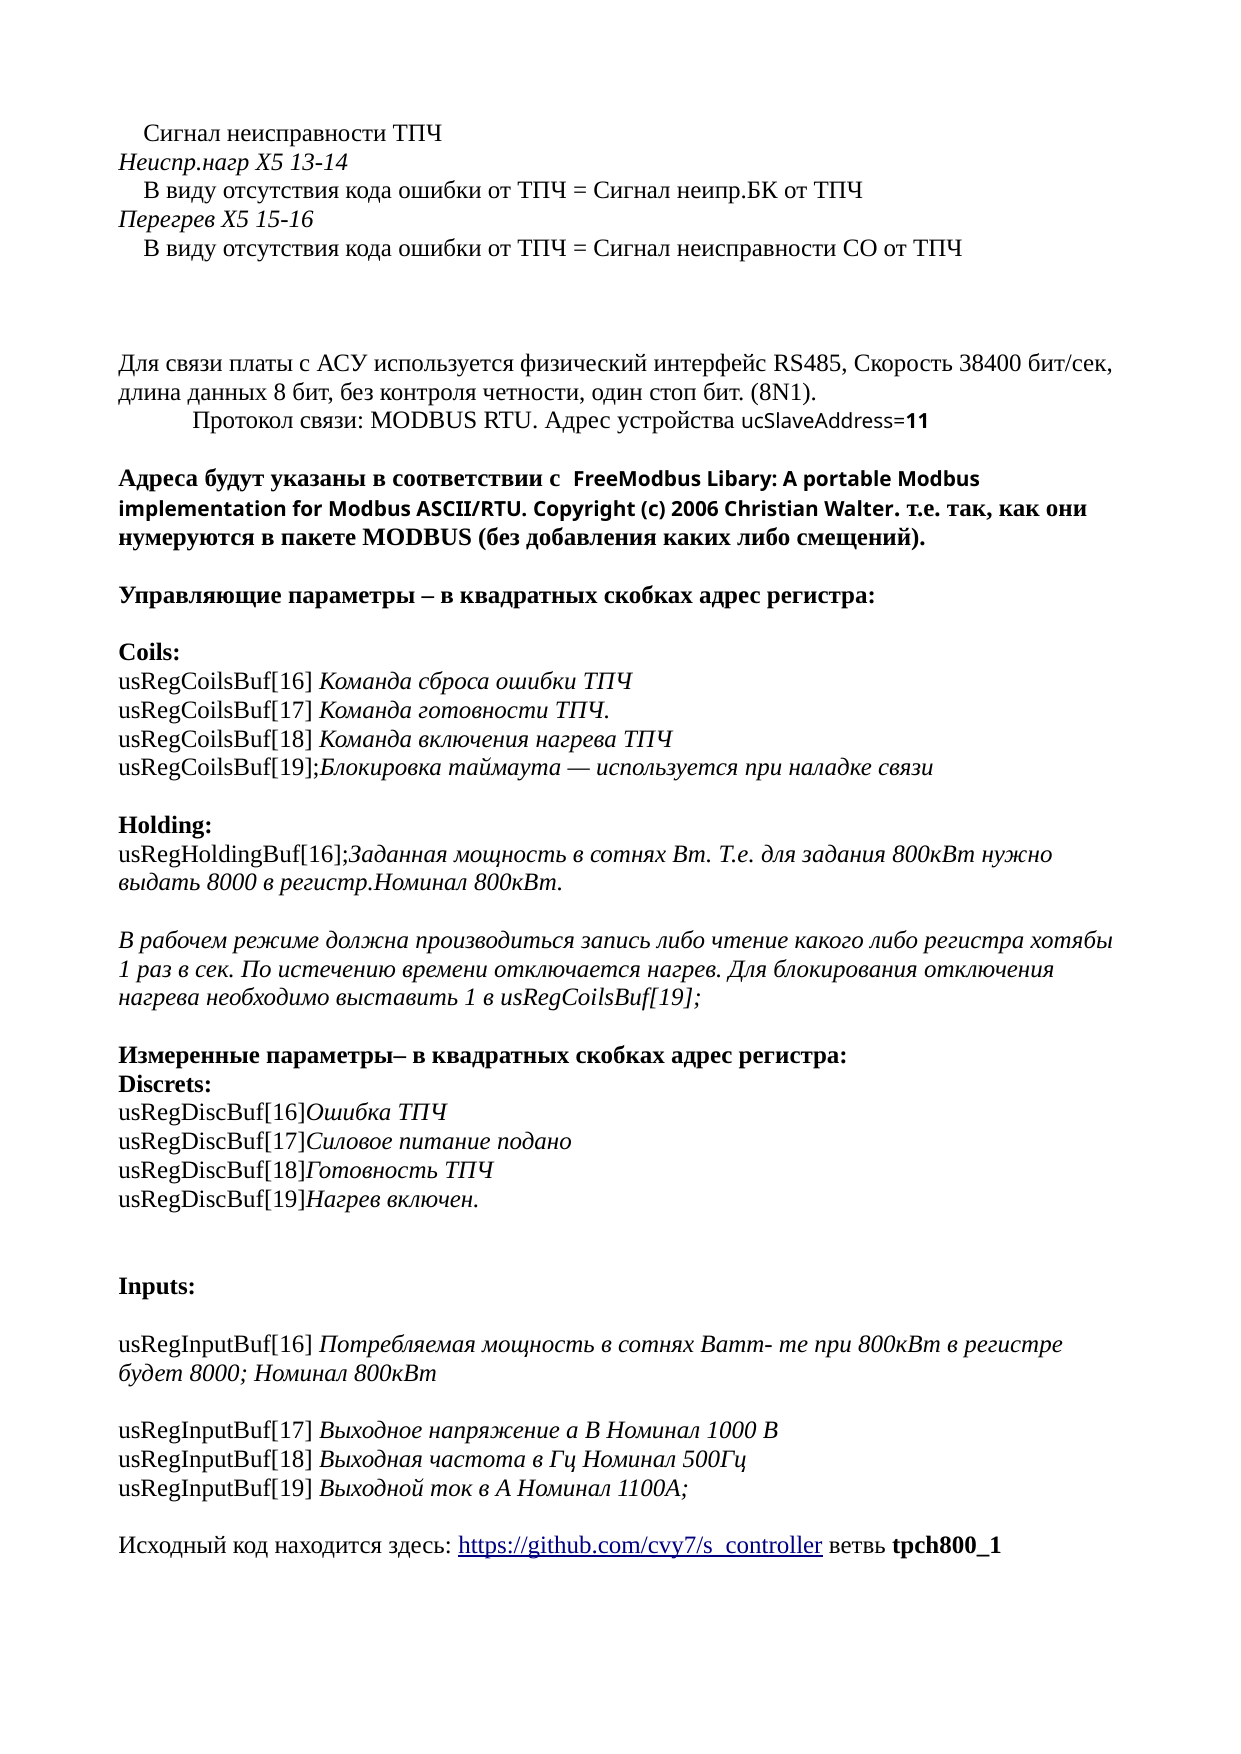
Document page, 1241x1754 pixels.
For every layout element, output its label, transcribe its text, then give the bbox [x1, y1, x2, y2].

text В виду отсутствия кода ошибки от ТПЧ = Сигнал неипр.БК от ТПЧ [118, 176, 1122, 204]
text Адреса будут указаны в соответствии с FreeModbus Libary: A portable Modbus implementation for Modbus ASCII/RTU. Copyright (c) 2006 Christian Walter. т.е. так, как они нумеруются в пакете MODBUS (без добавления каких либо смещений). [118, 463, 1122, 551]
text Протокол связи: MODBUS RTU. Адрес устройства ucSlaveAddress=11 [118, 406, 1122, 435]
text usRegCoilsBuf[19];Блокировка таймаута — используется при наладке связи [118, 752, 1122, 781]
text usRegInputBuf[19] Выходной ток в А Номинал 1100А; [118, 1473, 1122, 1501]
text Holding: [118, 810, 1122, 839]
text Перегрев Х5 15-16 [118, 204, 1122, 233]
text Неиспр.нагр Х5 13-14 [118, 147, 1122, 176]
text usRegDiscBuf[19]Нагрев включен. [118, 1184, 1122, 1212]
text usRegDiscBuf[16]Ошибка ТПЧ [118, 1097, 1122, 1126]
text usRegDiscBuf[17]Силовое питание подано [118, 1126, 1122, 1155]
text usRegCoilsBuf[17] Команда готовности TПЧ. [118, 695, 1122, 724]
text usRegDiscBuf[18]Готовность ТПЧ [118, 1155, 1122, 1184]
text Coils: [118, 637, 1122, 666]
text Для связи платы с АСУ используется физический интерфейс RS485, Скорость 38400 бит/сек, длина данных 8 бит, без контроля четности, один стоп бит. (8N1). [118, 348, 1122, 406]
text usRegInputBuf[17] Выходное напряжение а В Номинал 1000 В [118, 1415, 1122, 1444]
text usRegCoilsBuf[18] Команда включения нагрева TПЧ [118, 724, 1122, 752]
text Управляющие параметры – в квадратных скобках адрес регистра: [118, 580, 1122, 609]
text В рабочем режиме должна производиться запись либо чтение какого либо регистра хотябы 1 раз в сек. По истечению времени отключается нагрев. Для блокирования отключения нагрева необходимо выставить 1 в usRegCoilsBuf[19]; [118, 925, 1122, 1011]
text В виду отсутствия кода ошибки от ТПЧ = Сигнал неисправности СО от ТПЧ [118, 233, 1122, 262]
text usRegInputBuf[16] Потребляемая мощность в сотнях Ватт- те при 800кВт в регистре будет 8000; Номинал 800кВт [118, 1329, 1122, 1386]
text Inputs: [118, 1271, 1122, 1299]
text usRegCoilsBuf[16] Команда сброса ошибки TПЧ [118, 666, 1122, 695]
text Исходный код находится здесь: https://github.com/cvy7/s_controller ветвь tpch800_1 [118, 1530, 1122, 1559]
text Discrets: [118, 1069, 1122, 1097]
text usRegHoldingBuf[16];Заданная мощность в сотнях Вт. Т.е. для задания 800кВт нужно выдать 8000 в регистр.Номинал 800кВт. [118, 839, 1122, 896]
text Сигнал неисправности ТПЧ [118, 118, 1122, 147]
text usRegInputBuf[18] Выходная частота в Гц Номинал 500Гц [118, 1444, 1122, 1473]
text Измеренные параметры– в квадратных скобках адрес регистра: [118, 1040, 1122, 1069]
